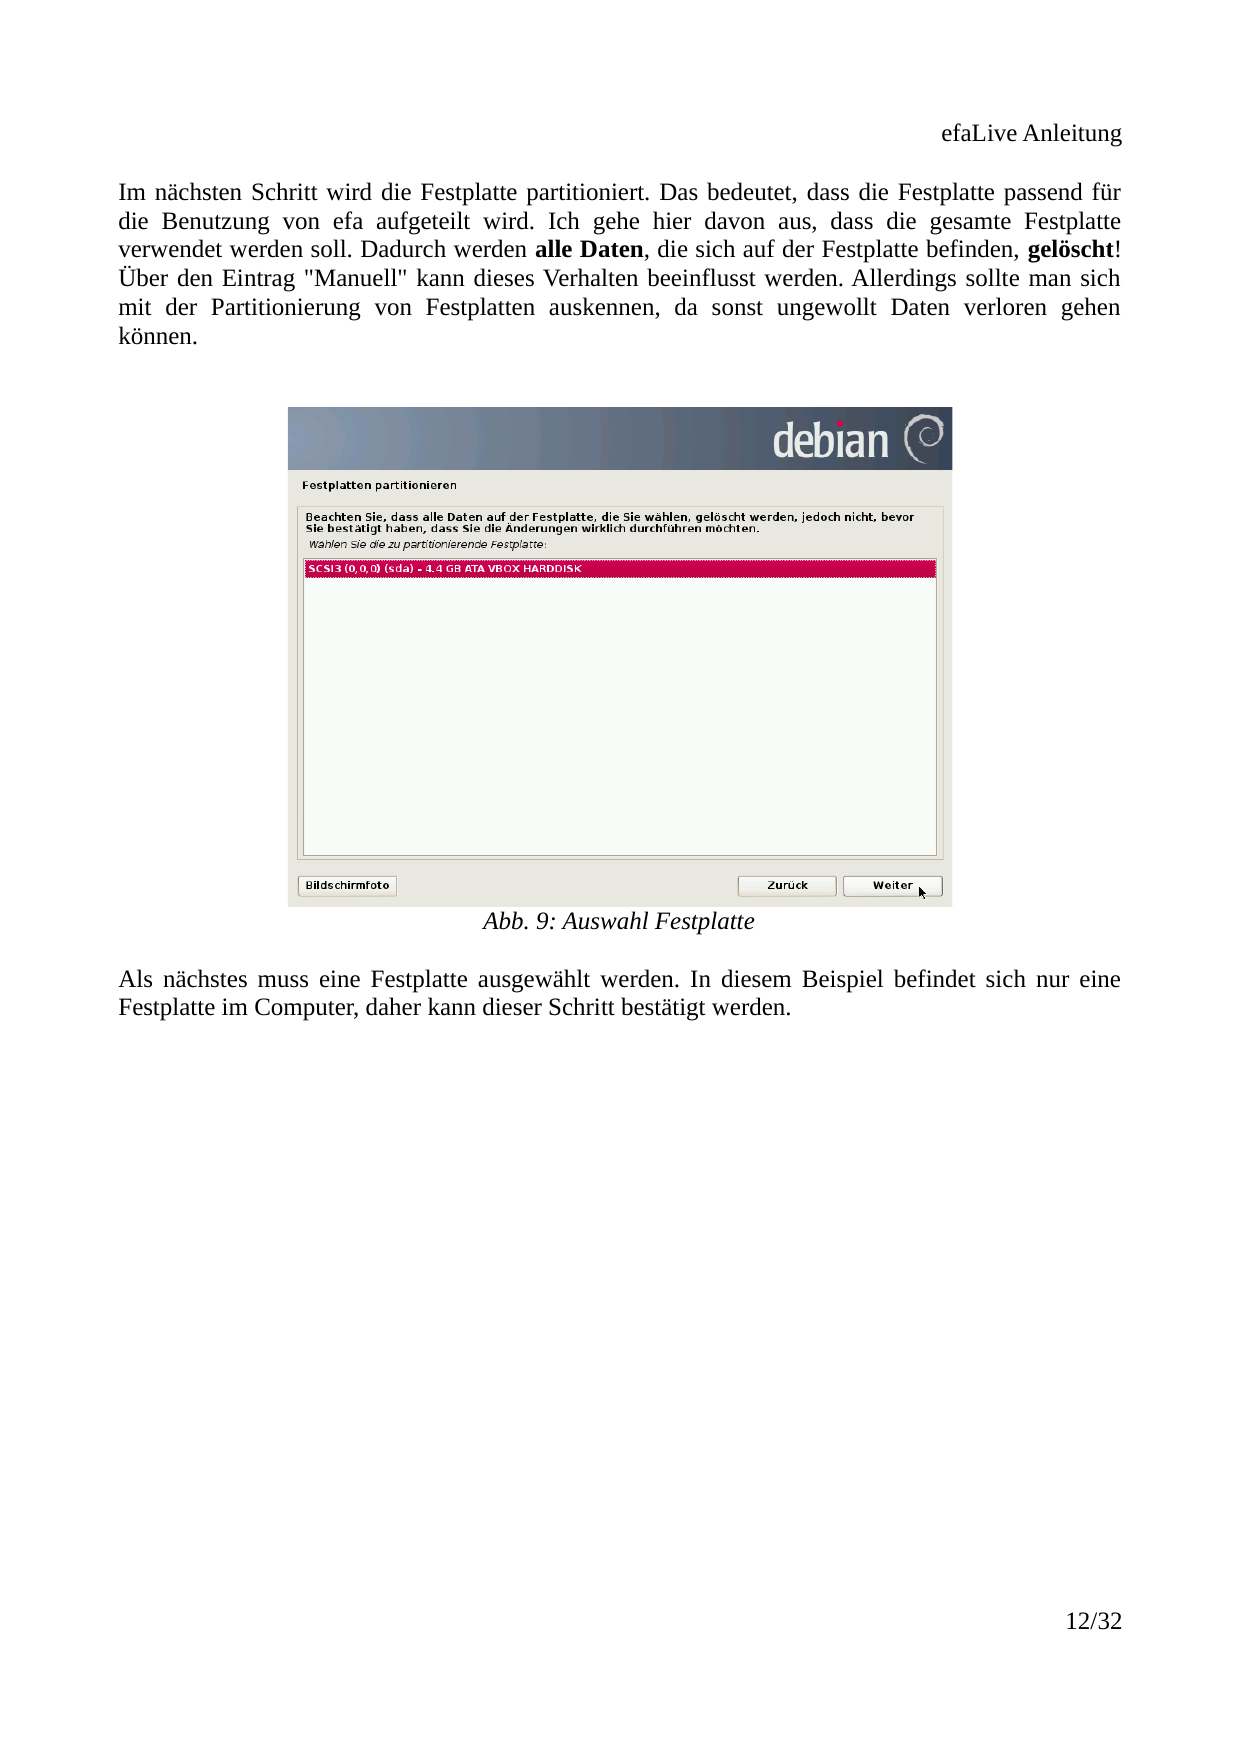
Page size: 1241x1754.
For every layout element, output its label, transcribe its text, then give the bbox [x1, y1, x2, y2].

text Abb. 9: Auswahl Festplatte [288, 907, 952, 935]
picture [287, 407, 953, 907]
text Als nächstes muss eine Festplatte ausgewählt werden. In diesem Beispiel befindet sich nur eine Festplatte im Computer, daher kann dieser Schritt bestätigt werden. [118, 964, 1122, 1021]
text Im nächsten Schritt wird die Festplatte partitioniert. Das bedeutet, dass die Festplatte passend für die Benutzung von efa aufgeteilt wird. Ich gehe hier davon aus, dass die gesamte Festplatte verwendet werden soll. Dadurch werden alle Daten, die sich auf der Festplatte befinden, gelöscht! Über den Eintrag "Manuell" kann dieses Verhalten beeinflusst werden. Allerdings sollte man sich mit der Partitionierung von Festplatten auskennen, da sonst ungewollt Daten verloren gehen können. [118, 177, 1122, 349]
